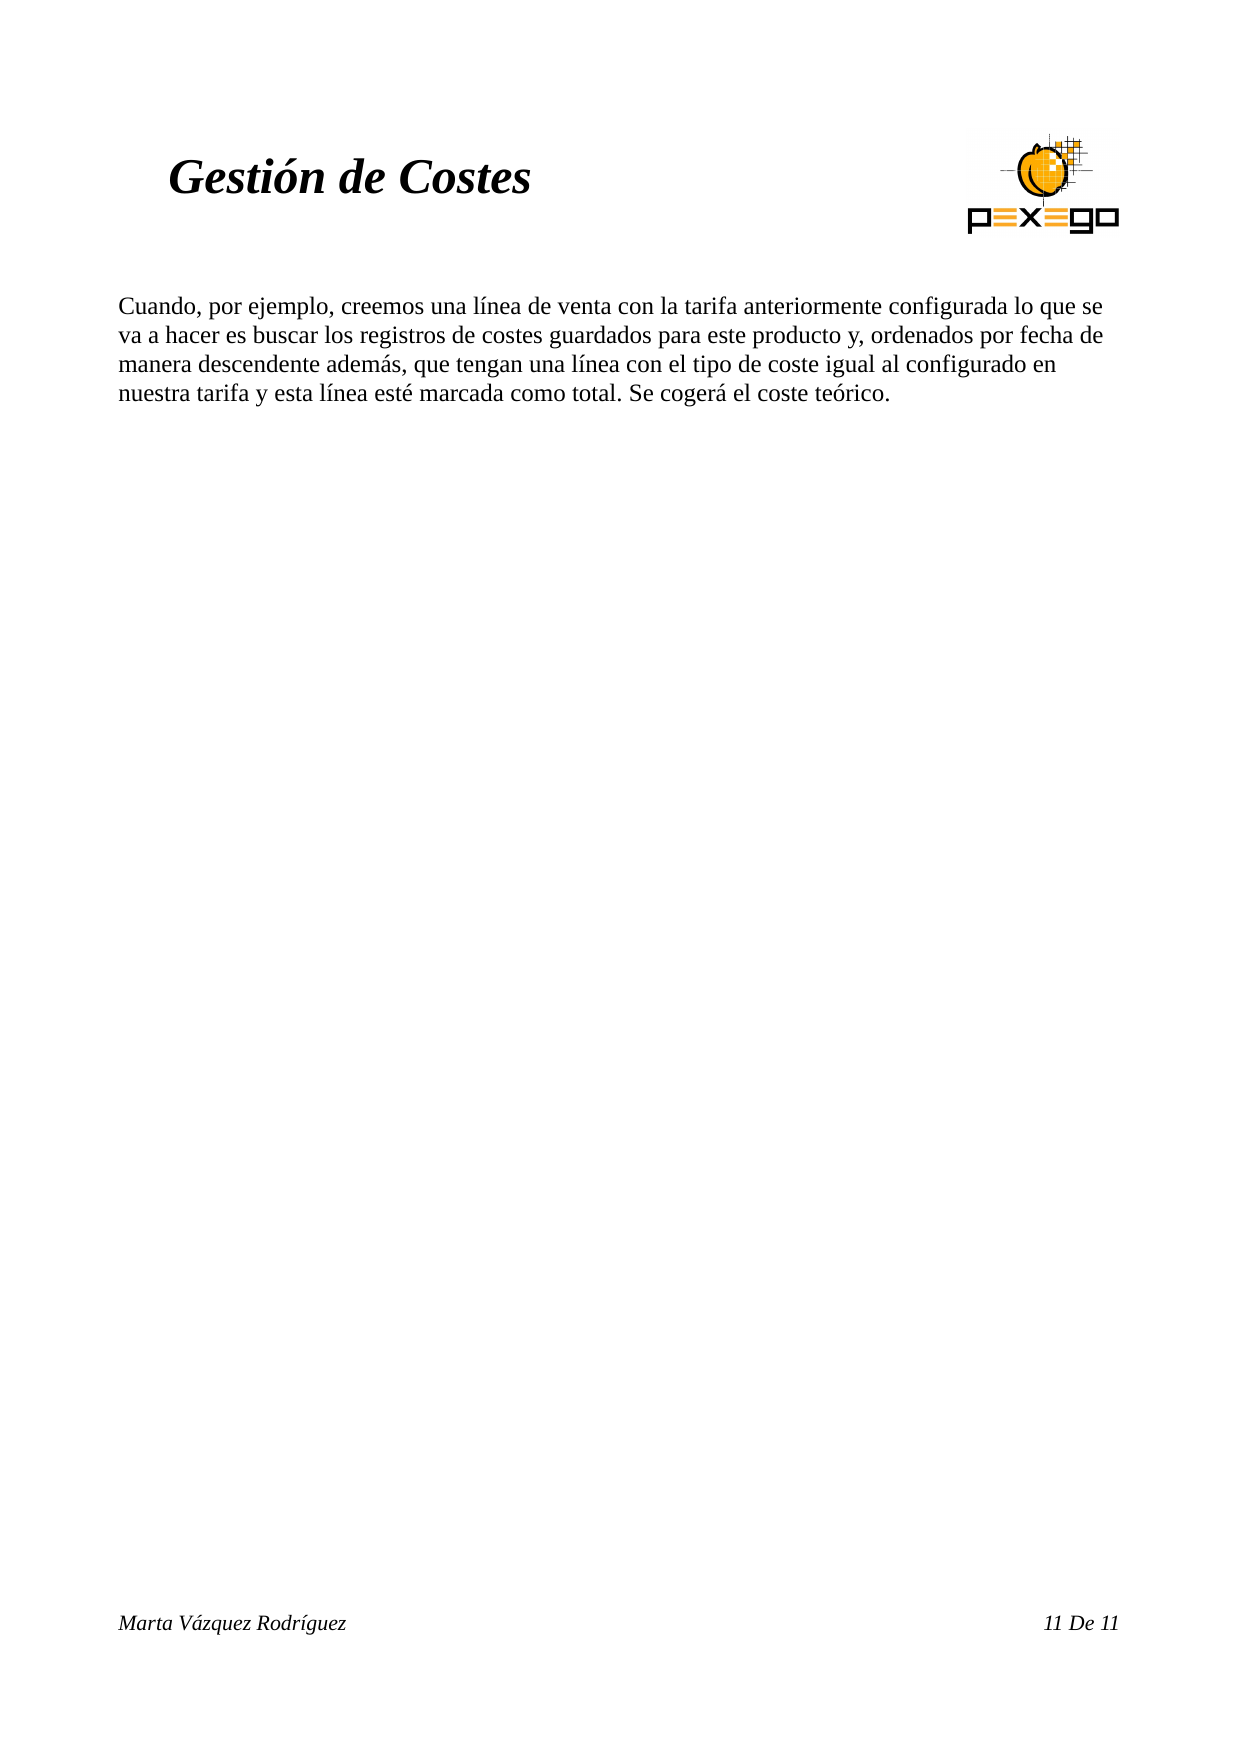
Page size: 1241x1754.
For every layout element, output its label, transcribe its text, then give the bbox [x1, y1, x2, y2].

text Cuando, por ejemplo, creemos una línea de venta con la tarifa anteriormente configurada lo que se va a hacer es buscar los registros de costes guardados para este producto y, ordenados por fecha de manera descendente además, que tengan una línea con el tipo de coste igual al configurado en nuestra tarifa y esta línea esté marcada como total. Se cogerá el coste teórico. [118, 291, 1122, 406]
picture [966, 128, 1121, 238]
